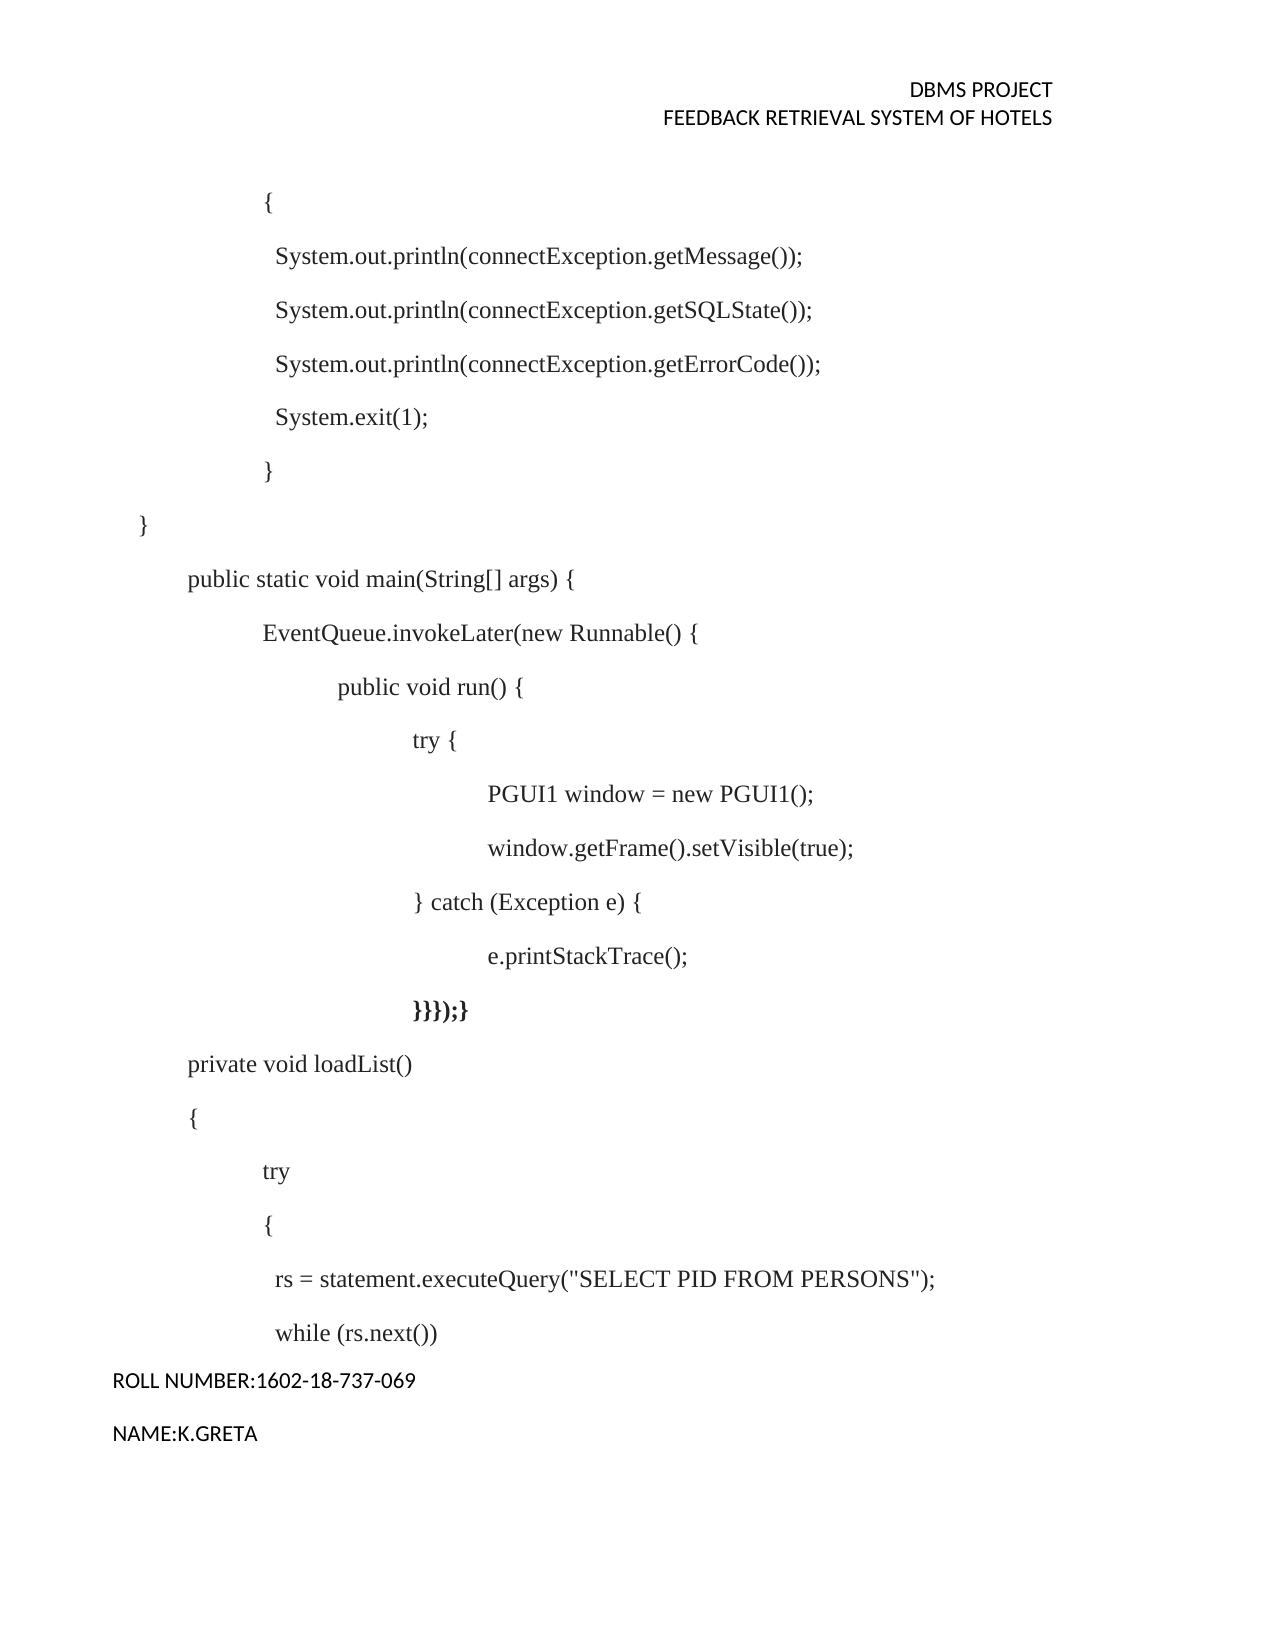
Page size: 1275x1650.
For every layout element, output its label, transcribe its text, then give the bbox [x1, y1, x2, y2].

text } [112, 456, 1162, 485]
text while (rs.next()) [112, 1318, 1162, 1347]
text System.out.println(connectException.getMessage()); [112, 241, 1162, 270]
text { [112, 187, 1162, 216]
text e.printStackTrace(); [112, 941, 1162, 970]
text window.getFrame().setVisible(true); [112, 833, 1162, 862]
text public static void main(String[] args) { [112, 564, 1162, 593]
text { [112, 1103, 1162, 1131]
text } catch (Exception e) { [112, 887, 1162, 916]
text System.exit(1); [112, 402, 1162, 431]
text public void run() { [112, 672, 1162, 701]
text try [112, 1156, 1162, 1185]
text { [112, 1210, 1162, 1239]
text try { [112, 726, 1162, 754]
text }}});} [112, 995, 1162, 1024]
text rs = statement.executeQuery("SELECT PID FROM PERSONS"); [112, 1264, 1162, 1293]
text EventQueue.invokeLater(new Runnable() { [112, 618, 1162, 647]
text } [112, 510, 1162, 539]
text System.out.println(connectException.getSQLState()); [112, 295, 1162, 323]
text PGUI1 window = new PGUI1(); [112, 779, 1162, 808]
text private void loadList() [112, 1049, 1162, 1077]
text System.out.println(connectException.getErrorCode()); [112, 349, 1162, 377]
